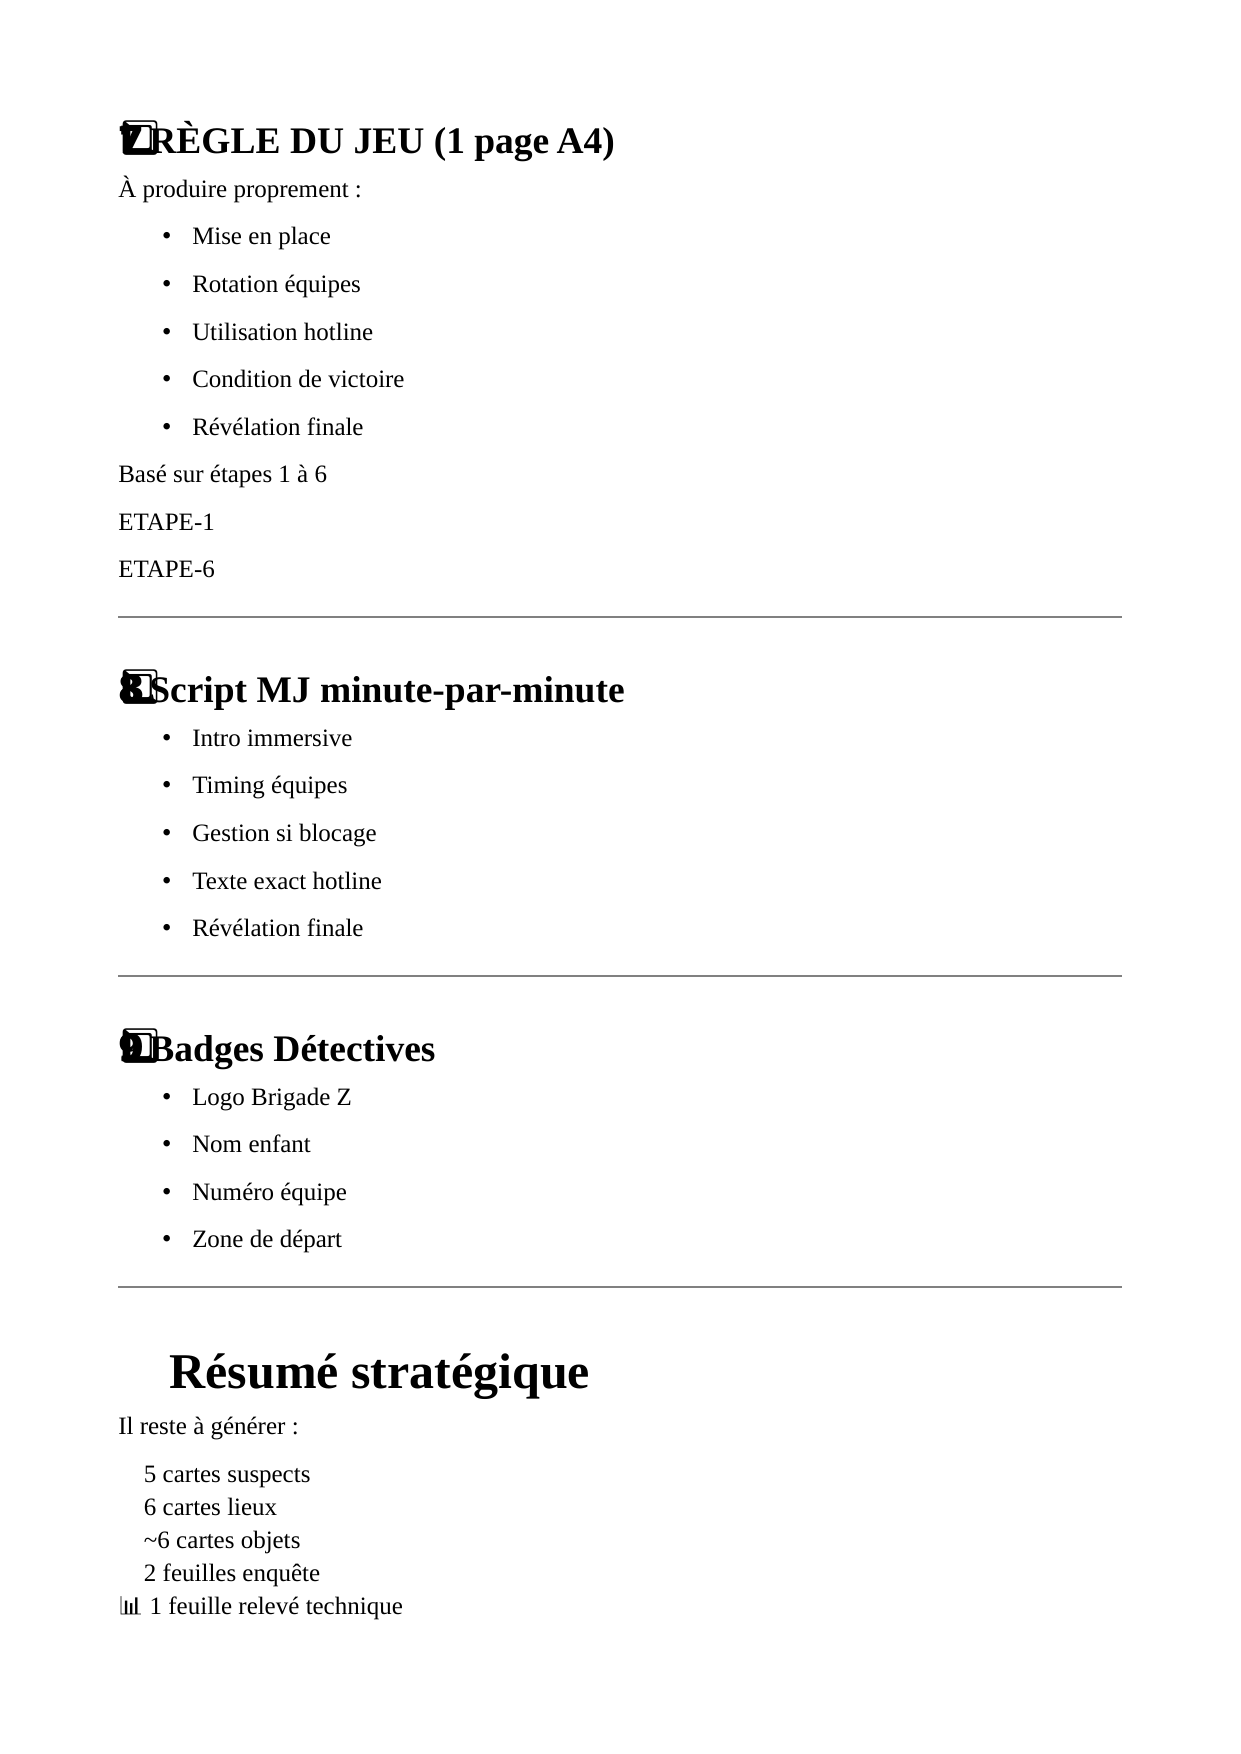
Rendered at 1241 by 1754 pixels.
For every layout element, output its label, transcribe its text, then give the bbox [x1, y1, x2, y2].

text Basé sur étapes 1 à 6 [118, 459, 1122, 488]
list Zone de départ [162, 1224, 1122, 1253]
list Gestion si blocage [162, 818, 1122, 847]
list Logo Brigade Z [162, 1082, 1122, 1110]
text 🎴 5 cartes suspects 📍 6 cartes lieux 🔧 ~6 cartes objets 📝 2 feuilles enquête 📊 1 feuille relevé technique [118, 1459, 1122, 1620]
list Utilisation hotline [162, 317, 1122, 345]
list Texte exact hotline [162, 866, 1122, 894]
list Condition de victoire [162, 364, 1122, 393]
list Timing équipes [162, 771, 1122, 799]
list Nom enfant [162, 1129, 1122, 1158]
list Mise en place [162, 221, 1122, 250]
subtitle 9️⃣ Badges Détectives [118, 1026, 1122, 1069]
text À produire proprement : [118, 174, 1122, 202]
subtitle 🎯 Résumé stratégique [118, 1341, 1122, 1399]
text ETAPE-1 [118, 507, 1122, 536]
text ETAPE-6 [118, 554, 1122, 583]
subtitle 7️⃣ RÈGLE DU JEU (1 page A4) [118, 118, 1122, 161]
list Rotation équipes [162, 269, 1122, 298]
list Intro immersive [162, 723, 1122, 752]
list Révélation finale [162, 913, 1122, 942]
text Il reste à générer : [118, 1411, 1122, 1440]
subtitle 8️⃣ Script MJ minute-par-minute [118, 667, 1122, 710]
list Numéro équipe [162, 1177, 1122, 1206]
list Révélation finale [162, 412, 1122, 441]
